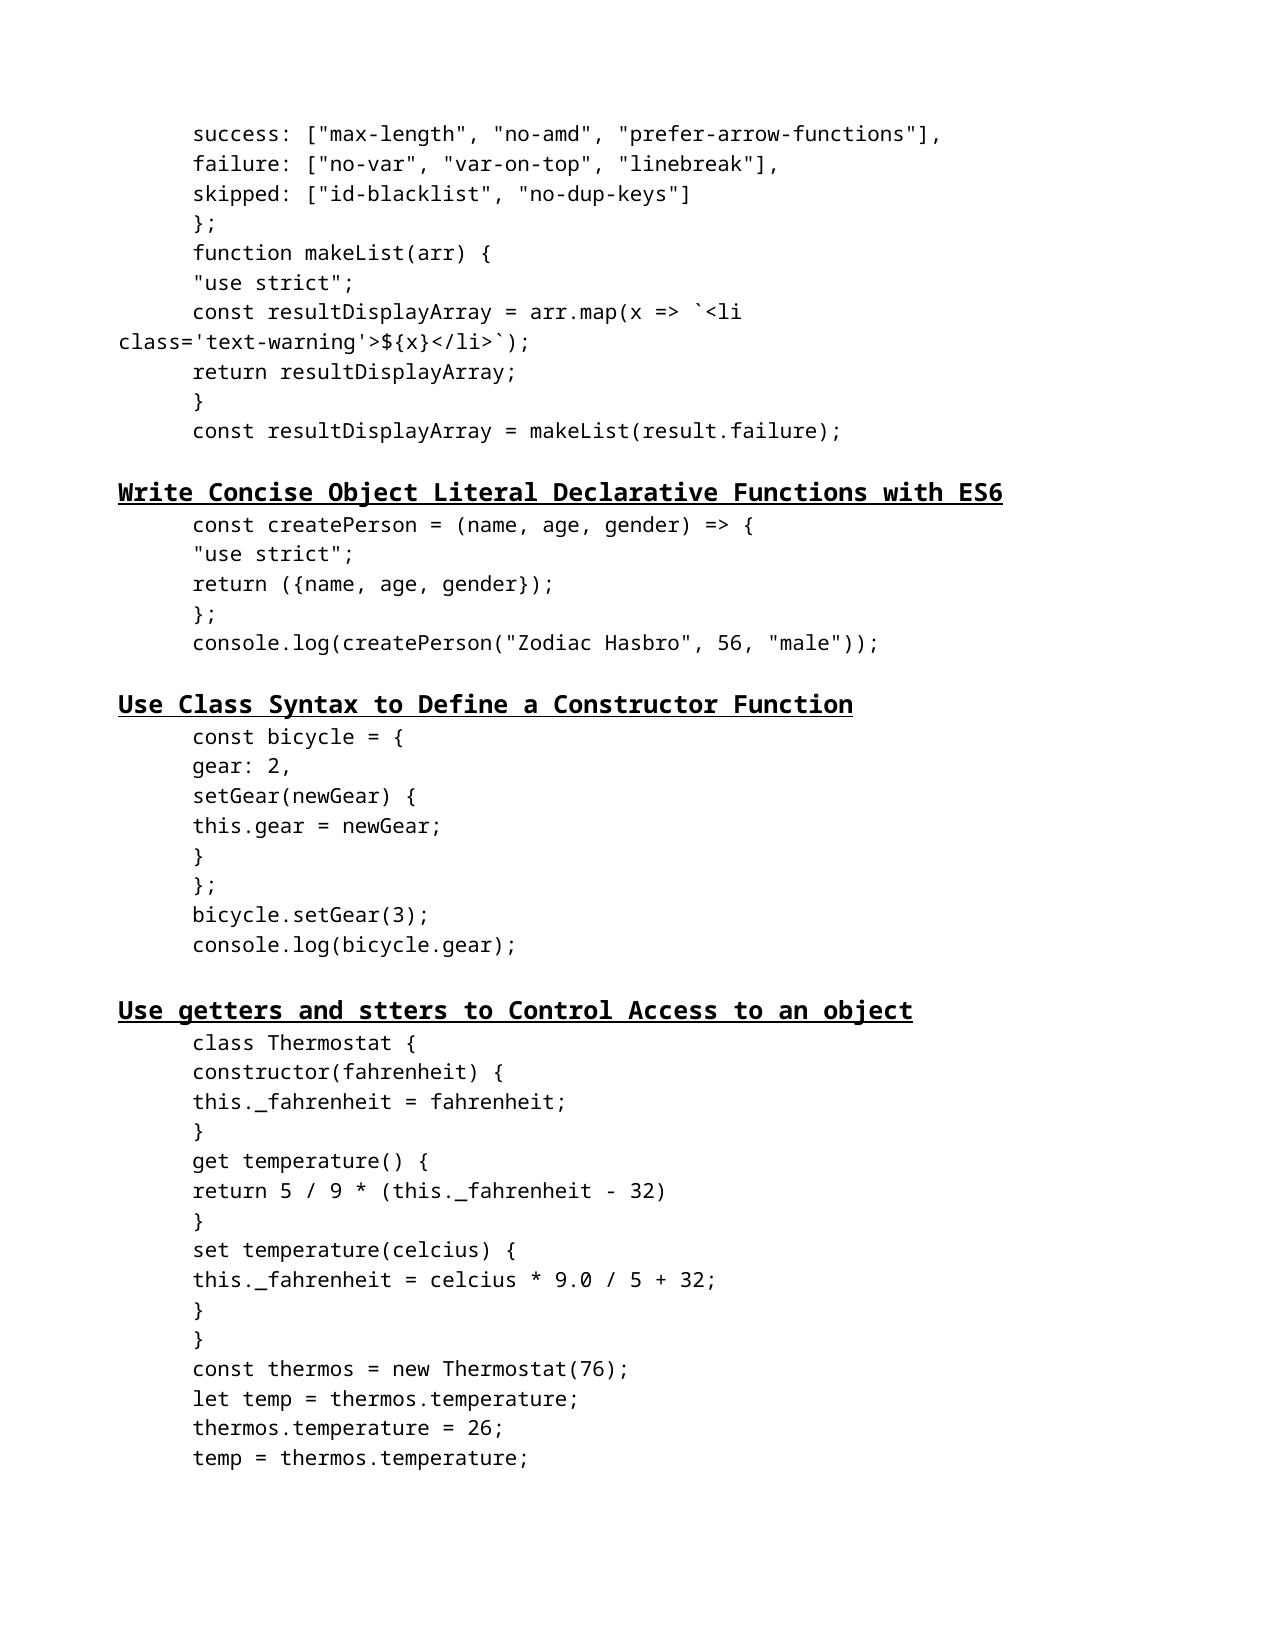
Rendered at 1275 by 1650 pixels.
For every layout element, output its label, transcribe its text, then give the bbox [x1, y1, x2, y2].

text Use Class Syntax to Define a Constructor Function [118, 687, 1157, 721]
text const createPerson = (name, age, gender) => { [118, 508, 1157, 538]
text } [118, 385, 1157, 415]
text } [118, 839, 1157, 869]
text }; [118, 207, 1157, 237]
text console.log(createPerson("Zodiac Hasbro", 56, "male")); [118, 627, 1157, 657]
text this.gear = newGear; [118, 810, 1157, 839]
text setGear(newGear) { [118, 780, 1157, 810]
text skipped: ["id-blacklist", "no-dup-keys"] [118, 177, 1157, 207]
text return 5 / 9 * (this._fahrenheit - 32) [118, 1175, 1157, 1204]
text }; [118, 597, 1157, 627]
text }; [118, 869, 1157, 899]
text } [118, 1204, 1157, 1234]
text let temp = thermos.temperature; [118, 1383, 1157, 1412]
text const thermos = new Thermostat(76); [118, 1353, 1157, 1383]
text } [118, 1115, 1157, 1145]
text temp = thermos.temperature; [118, 1442, 1157, 1472]
text this._fahrenheit = fahrenheit; [118, 1086, 1157, 1115]
text return ({name, age, gender}); [118, 568, 1157, 597]
text get temperature() { [118, 1145, 1157, 1175]
text Use getters and stters to Control Access to an object [118, 992, 1157, 1026]
text return resultDisplayArray; [118, 356, 1157, 385]
text const bicycle = { [118, 721, 1157, 750]
text console.log(bicycle.gear); [118, 928, 1157, 958]
text success: ["max-length", "no-amd", "prefer-arrow-functions"], [118, 118, 1157, 148]
text const resultDisplayArray = arr.map(x => `<li class='text-warning'>${x}</li>`); [118, 296, 1157, 356]
text "use strict"; [118, 267, 1157, 296]
text gear: 2, [118, 750, 1157, 780]
text this._fahrenheit = celcius * 9.0 / 5 + 32; [118, 1264, 1157, 1293]
text bicycle.setGear(3); [118, 899, 1157, 928]
text class Thermostat { [118, 1026, 1157, 1056]
text } [118, 1293, 1157, 1323]
text constructor(fahrenheit) { [118, 1056, 1157, 1086]
text set temperature(celcius) { [118, 1234, 1157, 1264]
text function makeList(arr) { [118, 237, 1157, 267]
text Write Concise Object Literal Declarative Functions with ES6 [118, 474, 1157, 508]
text thermos.temperature = 26; [118, 1412, 1157, 1442]
text failure: ["no-var", "var-on-top", "linebreak"], [118, 148, 1157, 177]
text const resultDisplayArray = makeList(result.failure); [118, 415, 1157, 445]
text } [118, 1323, 1157, 1353]
text "use strict"; [118, 538, 1157, 568]
